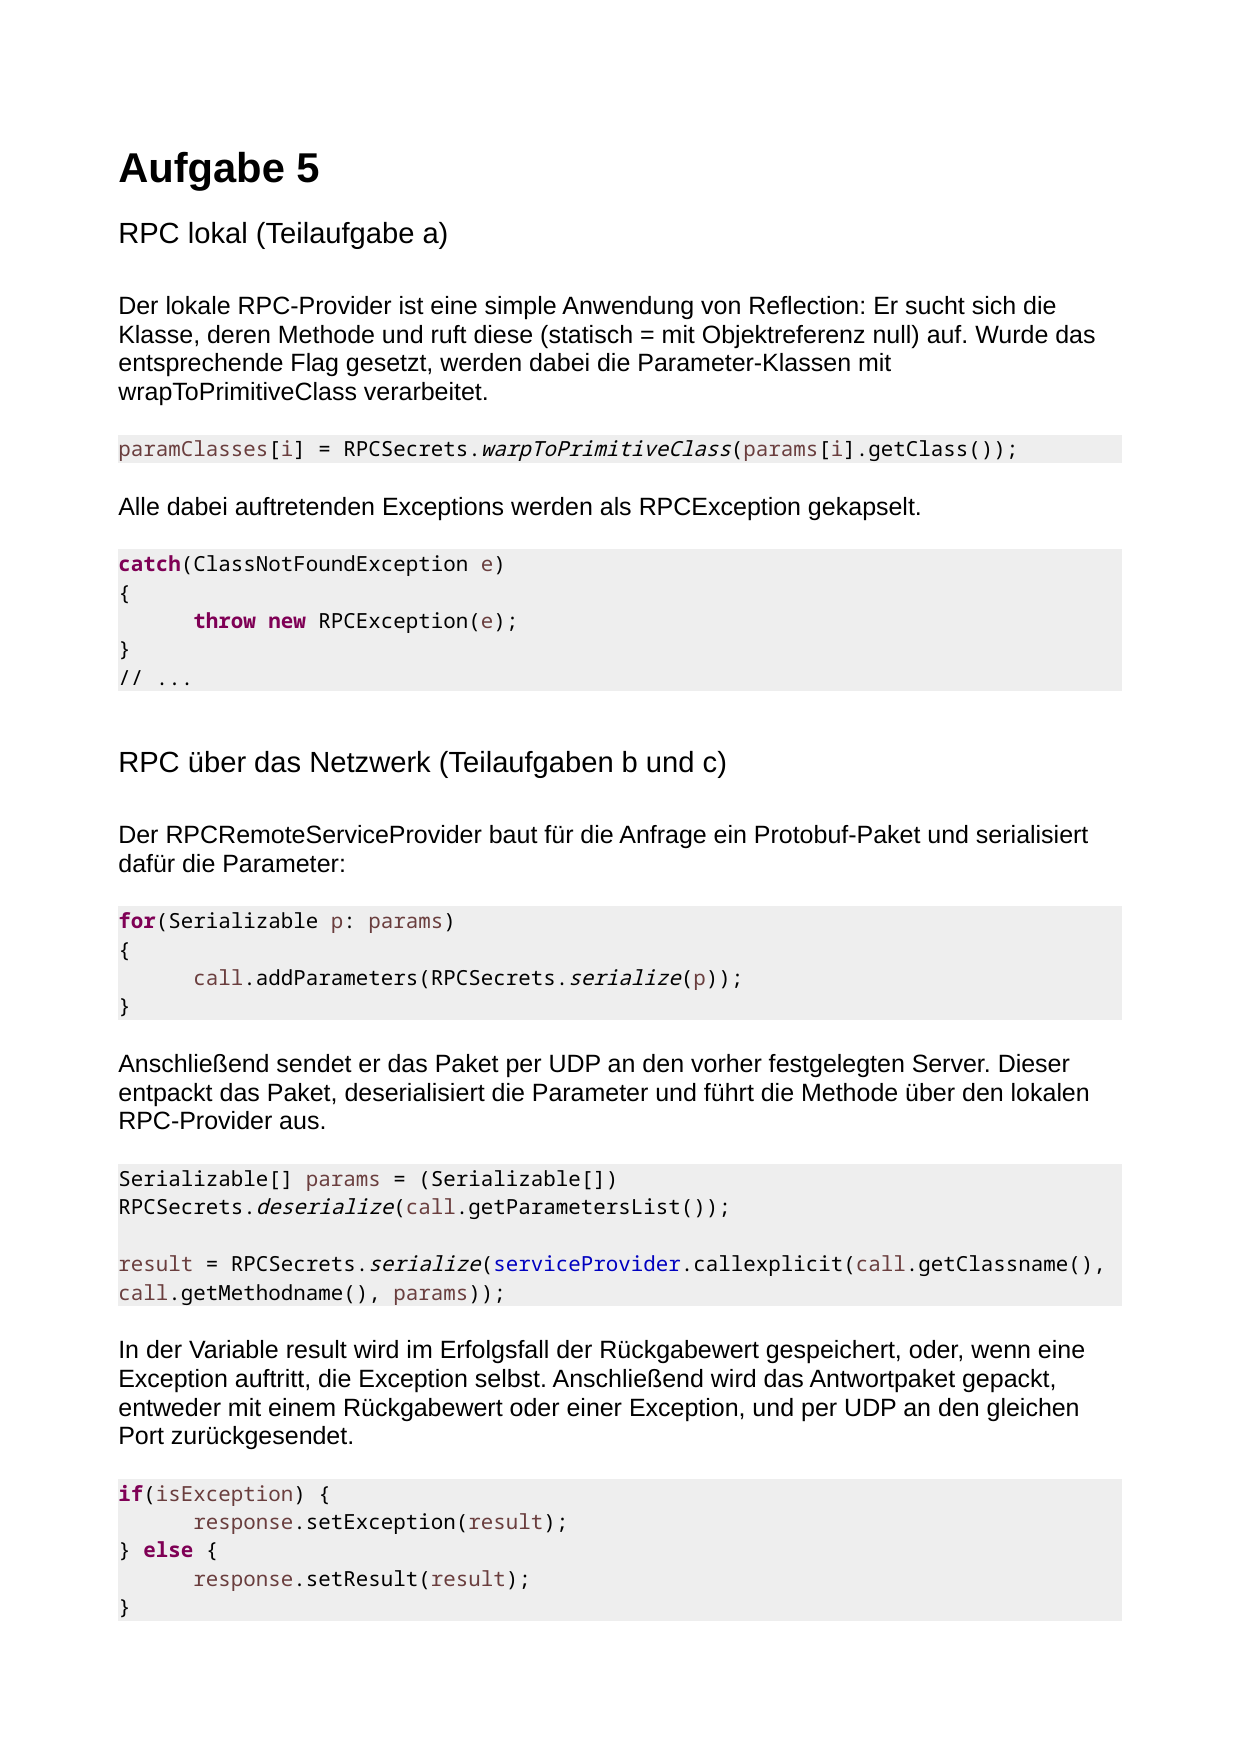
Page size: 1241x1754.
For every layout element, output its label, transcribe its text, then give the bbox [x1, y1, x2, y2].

text } else { [118, 1536, 1122, 1564]
text for(Serializable p: params) [118, 906, 1122, 935]
text Der lokale RPC-Provider ist eine simple Anwendung von Reflection: Er sucht sich die Klasse, deren Methode und ruft diese (statisch = mit Objektreferenz null) auf. Wurde das entsprechende Flag gesetzt, werden dabei die Parameter-Klassen mit wrapToPrimitiveClass verarbeitet. [118, 291, 1122, 406]
text Serializable[] params = (Serializable[]) RPCSecrets.deserialize(call.getParametersList()); [118, 1164, 1122, 1221]
text response.setException(result); [118, 1507, 1122, 1536]
text In der Variable result wird im Erfolgsfall der Rückgabewert gespeichert, oder, wenn eine Exception auftritt, die Exception selbst. Anschließend wird das Antwortpaket gepackt, entweder mit einem Rückgabewert oder einer Exception, und per UDP an den gleichen Port zurückgesendet. [118, 1335, 1122, 1450]
text throw new RPCException(e); [118, 606, 1122, 634]
text Alle dabei auftretenden Exceptions werden als RPCException gekapselt. [118, 492, 1122, 521]
text paramClasses[i] = RPCSecrets.warpToPrimitiveClass(params[i].getClass()); [118, 434, 1122, 463]
text } [118, 634, 1122, 663]
subtitle RPC lokal (Teilaufgabe a) [118, 216, 1122, 249]
text } [118, 1592, 1122, 1621]
text } [118, 992, 1122, 1020]
text Der RPCRemoteServiceProvider baut für die Anfrage ein Protobuf-Paket und serialisiert dafür die Parameter: [118, 820, 1122, 877]
text result = RPCSecrets.serialize(serviceProvider.callexplicit(call.getClassname(), call.getMethodname(), params)); [118, 1249, 1122, 1306]
text call.addParameters(RPCSecrets.serialize(p)); [118, 963, 1122, 992]
text Anschließend sendet er das Paket per UDP an den vorher festgelegten Server. Dieser entpackt das Paket, deserialisiert die Parameter und führt die Methode über den lokalen RPC-Provider aus. [118, 1049, 1122, 1135]
text response.setResult(result); [118, 1564, 1122, 1592]
text // ... [118, 663, 1122, 691]
text catch(ClassNotFoundException e) [118, 549, 1122, 578]
subtitle RPC über das Netzwerk (Teilaufgaben b und c) [118, 745, 1122, 779]
text { [118, 935, 1122, 963]
subtitle Aufgabe 5 [118, 143, 1122, 191]
text if(isException) { [118, 1479, 1122, 1507]
text { [118, 578, 1122, 606]
